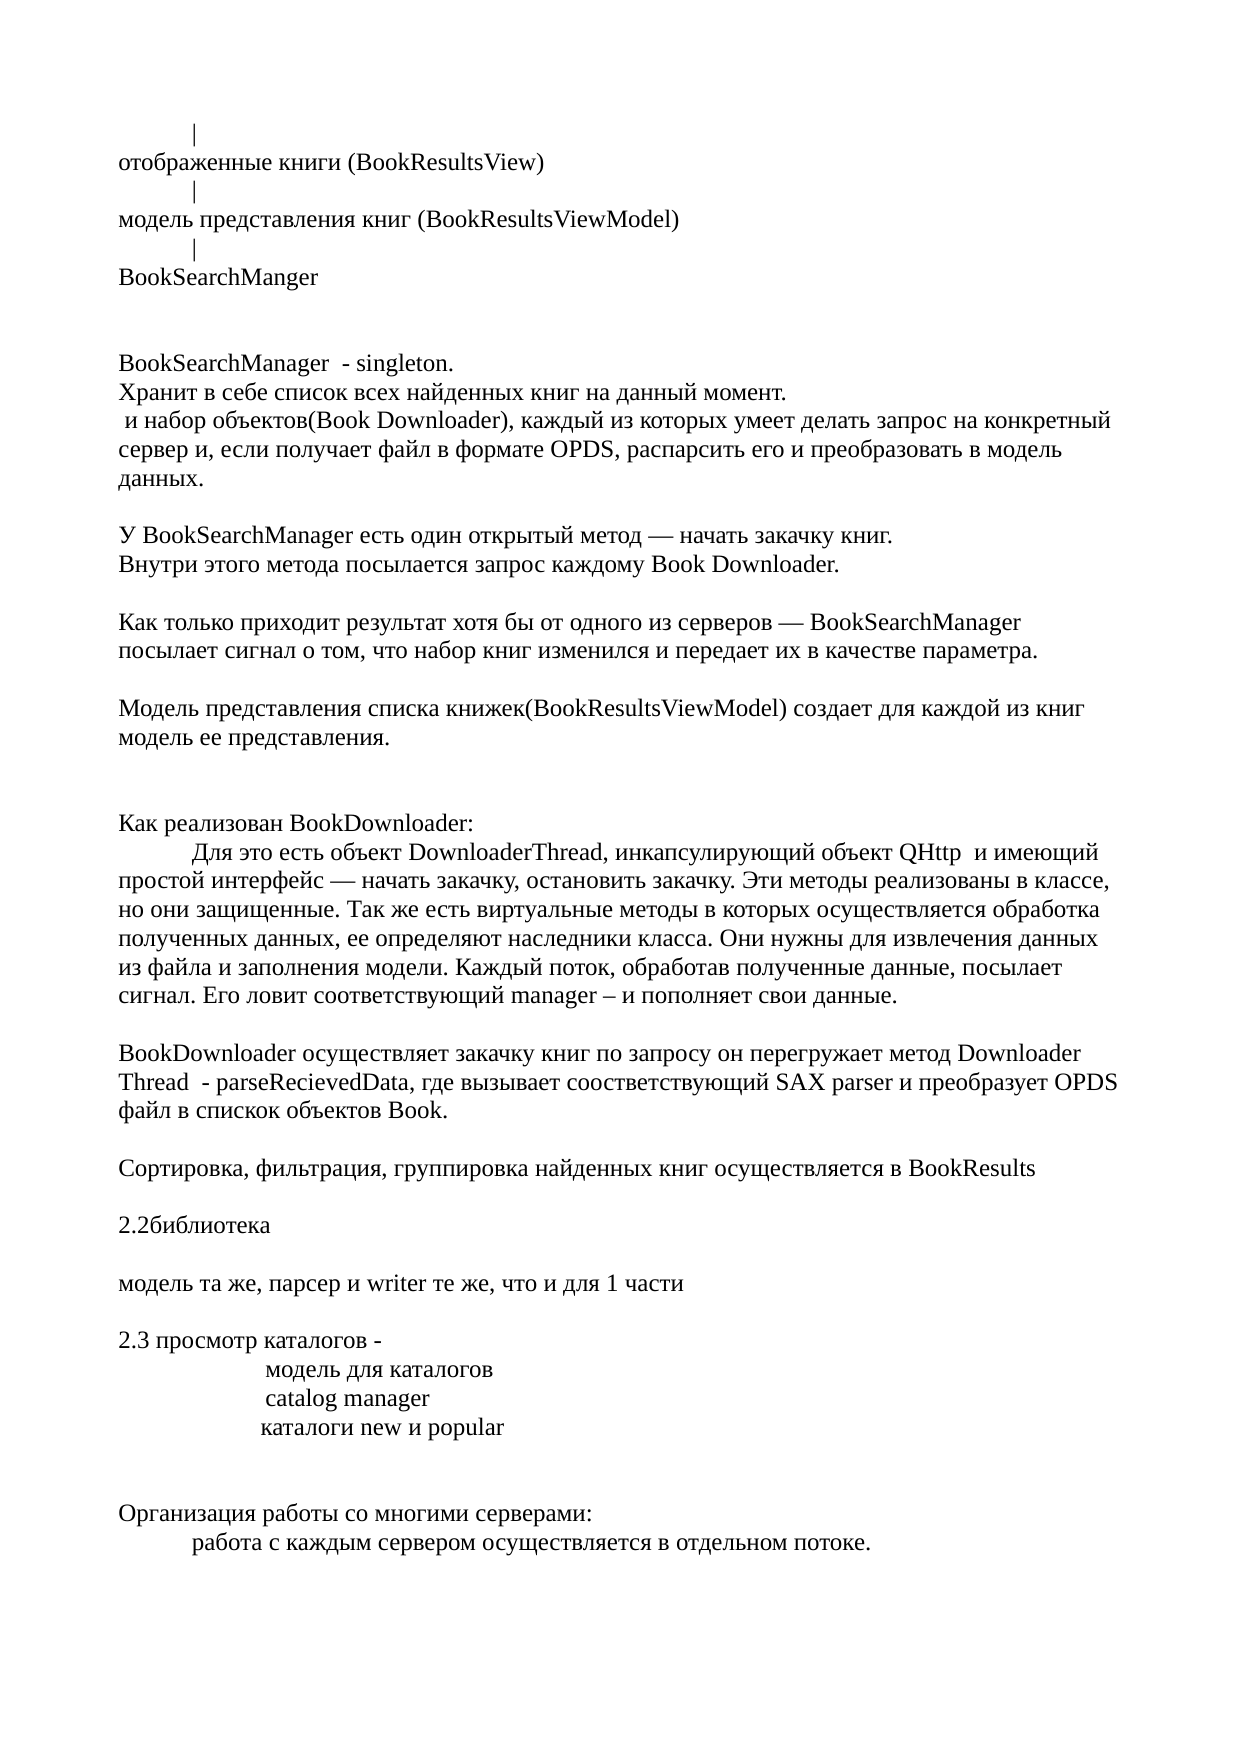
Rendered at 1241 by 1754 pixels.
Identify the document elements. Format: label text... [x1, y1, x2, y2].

text Как реализован BookDownloader: [118, 808, 1122, 837]
text | [118, 118, 1122, 147]
text catalog manager [118, 1383, 1122, 1412]
text Сортировка, фильтрация, группировка найденных книг осуществляется в BookResults [118, 1153, 1122, 1182]
text каталоги new и popular [118, 1412, 1122, 1441]
text BookSearchManger [118, 262, 1122, 291]
list модель та же, парсер и writer те же, что и для 1 части [118, 1268, 1122, 1297]
text Как только приходит результат хотя бы от одного из серверов — BookSearchManager посылает сигнал о том, что набор книг изменился и передает их в качестве параметра. [118, 607, 1122, 664]
text Организация работы со многими серверами: [118, 1498, 1122, 1527]
text | [118, 176, 1122, 204]
list У BookSearchManager есть один открытый метод — начать закачку книг. [118, 521, 1122, 549]
text отображенные книги (BookResultsView) [118, 147, 1122, 176]
text модель представления книг (BookResultsViewModel) [118, 204, 1122, 233]
list 2.3 просмотр каталогов - [118, 1326, 1122, 1354]
text модель для каталогов [118, 1354, 1122, 1383]
text BookDownloader осуществляет закачку книг по запросу он перегружает метод Downloader Thread - parseRecievedData, где вызывает соостветствующий SAX parser и преобразует OPDS файл в спискок объектов Book. [118, 1038, 1122, 1124]
text работа с каждым сервером осуществляется в отдельном потоке. [118, 1527, 1122, 1556]
text и набор объектов(Book Downloader), каждый из которых умеет делать запрос на конкретный сервер и, если получает файл в формате OPDS, распарсить его и преобразовать в модель данных. [118, 406, 1122, 492]
text Хранит в себе список всех найденных книг на данный момент. [118, 377, 1122, 406]
text Модель представления списка книжек(BookResultsViewModel) создает для каждой из книг модель ее представления. [118, 693, 1122, 751]
text Внутри этого метода посылается запрос каждому Book Downloader. [118, 549, 1122, 578]
text Для это есть объект DownloaderThread, инкапсулирующий объект QHttp и имеющий простой интерфейс — начать закачку, остановить закачку. Эти методы реализованы в классе, но они защищенные. Так же есть виртуальные методы в которых осуществляется обработка полученных данных, ее определяют наследники класса. Они нужны для извлечения данных из файла и заполнения модели. Каждый поток, обработав полученные данные, посылает сигнал. Его ловит соответствующий manager – и пополняет свои данные. [118, 837, 1122, 1009]
list BookSearchManager - singleton. [118, 348, 1122, 377]
list библиотека [118, 1211, 1122, 1239]
text | [118, 233, 1122, 262]
